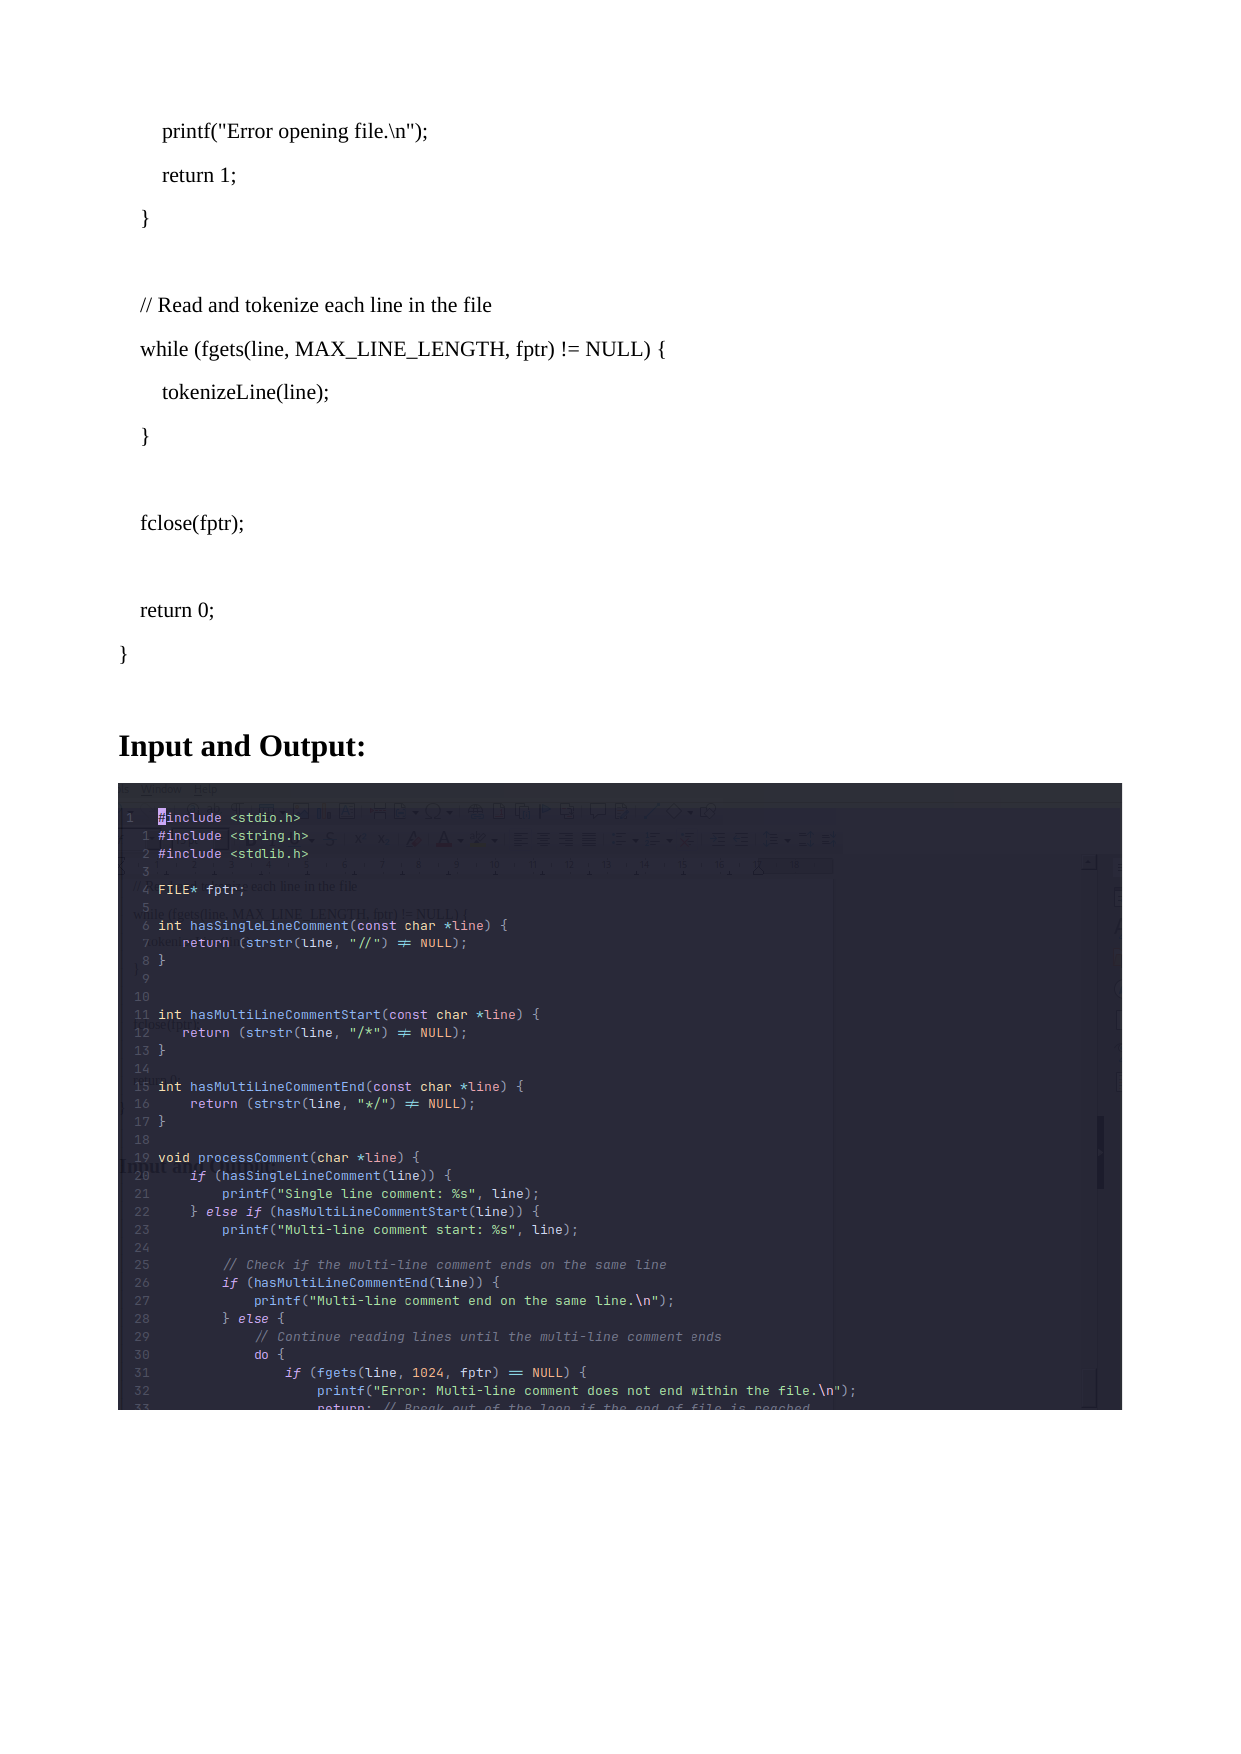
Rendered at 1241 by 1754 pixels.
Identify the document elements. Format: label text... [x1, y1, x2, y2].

text return 1; [118, 162, 1122, 187]
text } [118, 205, 1122, 230]
picture [118, 783, 1123, 1410]
text while (fgets(line, MAX_LINE_LENGTH, fptr) != NULL) { [118, 336, 1122, 361]
text Input and Output: [118, 728, 1122, 764]
text } [118, 641, 1122, 666]
text return 0; [118, 597, 1122, 622]
text tokenizeLine(line); [118, 379, 1122, 404]
text } [118, 423, 1122, 448]
text // Read and tokenize each line in the file [118, 292, 1122, 317]
text fclose(fptr); [118, 510, 1122, 535]
text printf("Error opening file.\n"); [118, 118, 1122, 143]
